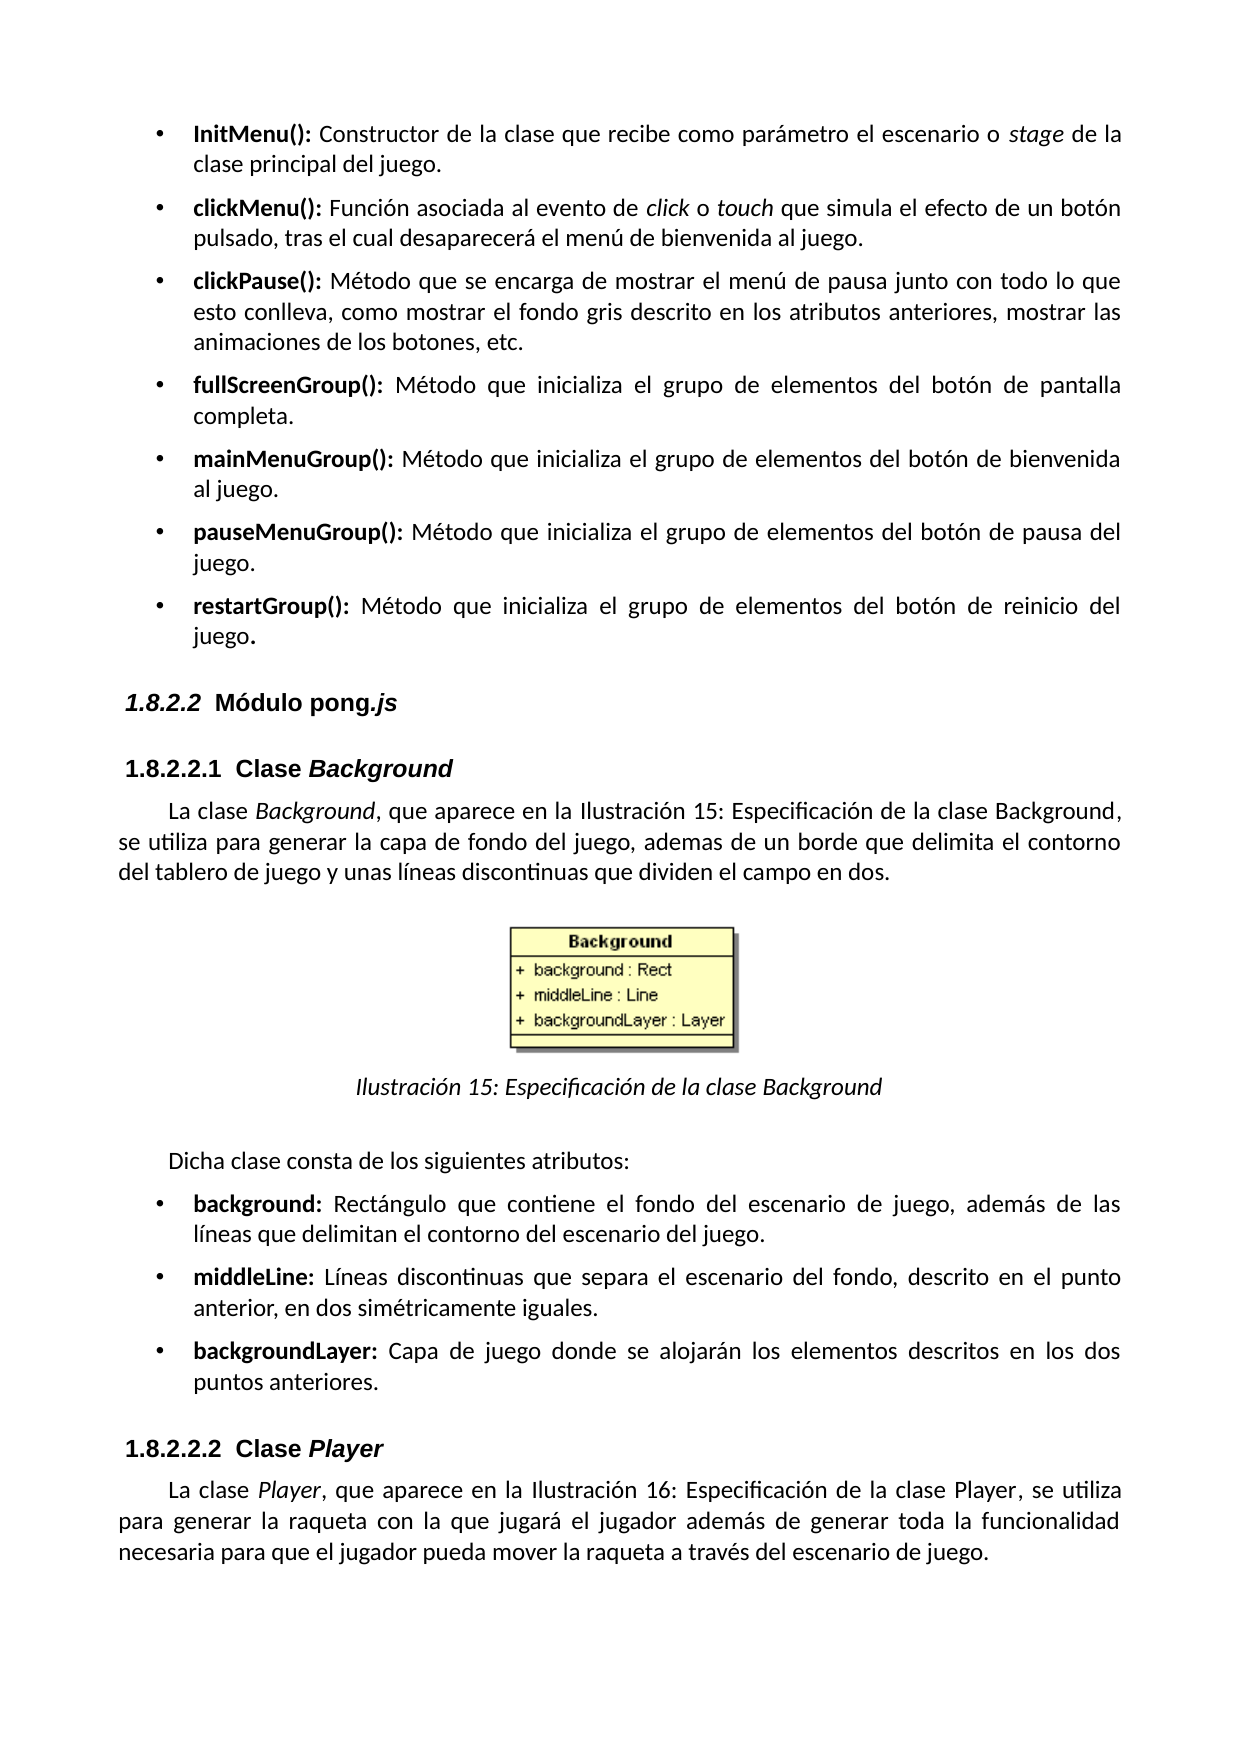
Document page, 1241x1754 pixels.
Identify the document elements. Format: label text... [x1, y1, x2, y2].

list middleLine: Líneas discontinuas que separa el escenario del fondo, descrito en el punto anterior, en dos simétricamente iguales. [156, 1262, 1122, 1323]
list backgroundLayer: Capa de juego donde se alojarán los elementos descritos en los dos puntos anteriores. [156, 1335, 1122, 1396]
subtitle Clase Background [118, 754, 1122, 783]
list fullScreenGroup(): Método que inicializa el grupo de elementos del botón de pantalla completa. [156, 369, 1122, 430]
list mainMenuGroup(): Método que inicializa el grupo de elementos del botón de bienvenida al juego. [156, 443, 1122, 504]
list clickMenu(): Función asociada al evento de click o touch que simula el efecto de un botón pulsado, tras el cual desaparecerá el menú de bienvenida al juego. [156, 192, 1122, 253]
picture [482, 899, 758, 1072]
subtitle Módulo pong.js [118, 688, 1122, 717]
text Ilustración 15: Especificación de la clase Background [355, 912, 885, 1102]
list clickPause(): Método que se encarga de mostrar el menú de pausa junto con todo lo que esto conlleva, como mostrar el fondo gris descrito en los atributos anteriores, mostrar las animaciones de los botones, etc. [156, 265, 1122, 357]
subtitle Clase Player [118, 1434, 1122, 1462]
text La clase Background, que aparece en la Ilustración 15: Especificación de la clase Background, se utiliza para generar la capa de fondo del juego, ademas de un borde que delimita el contorno del tablero de juego y unas líneas discontinuas que dividen el campo en dos. [118, 796, 1122, 887]
list InitMenu(): Constructor de la clase que recibe como parámetro el escenario o stage de la clase principal del juego. [156, 118, 1122, 179]
list restartGroup(): Método que inicializa el grupo de elementos del botón de reinicio del juego. [156, 590, 1122, 651]
text Dicha clase consta de los siguientes atributos: [118, 1145, 1122, 1176]
list pauseMenuGroup(): Método que inicializa el grupo de elementos del botón de pausa del juego. [156, 516, 1122, 577]
text La clase Player, que aparece en la Ilustración 16: Especificación de la clase Player, se utiliza para generar la raqueta con la que jugará el jugador además de generar toda la funcionalidad necesaria para que el jugador pueda mover la raqueta a través del escenario de juego. [118, 1475, 1122, 1566]
list background: Rectángulo que contiene el fondo del escenario de juego, además de las líneas que delimitan el contorno del escenario del juego. [156, 1188, 1122, 1249]
